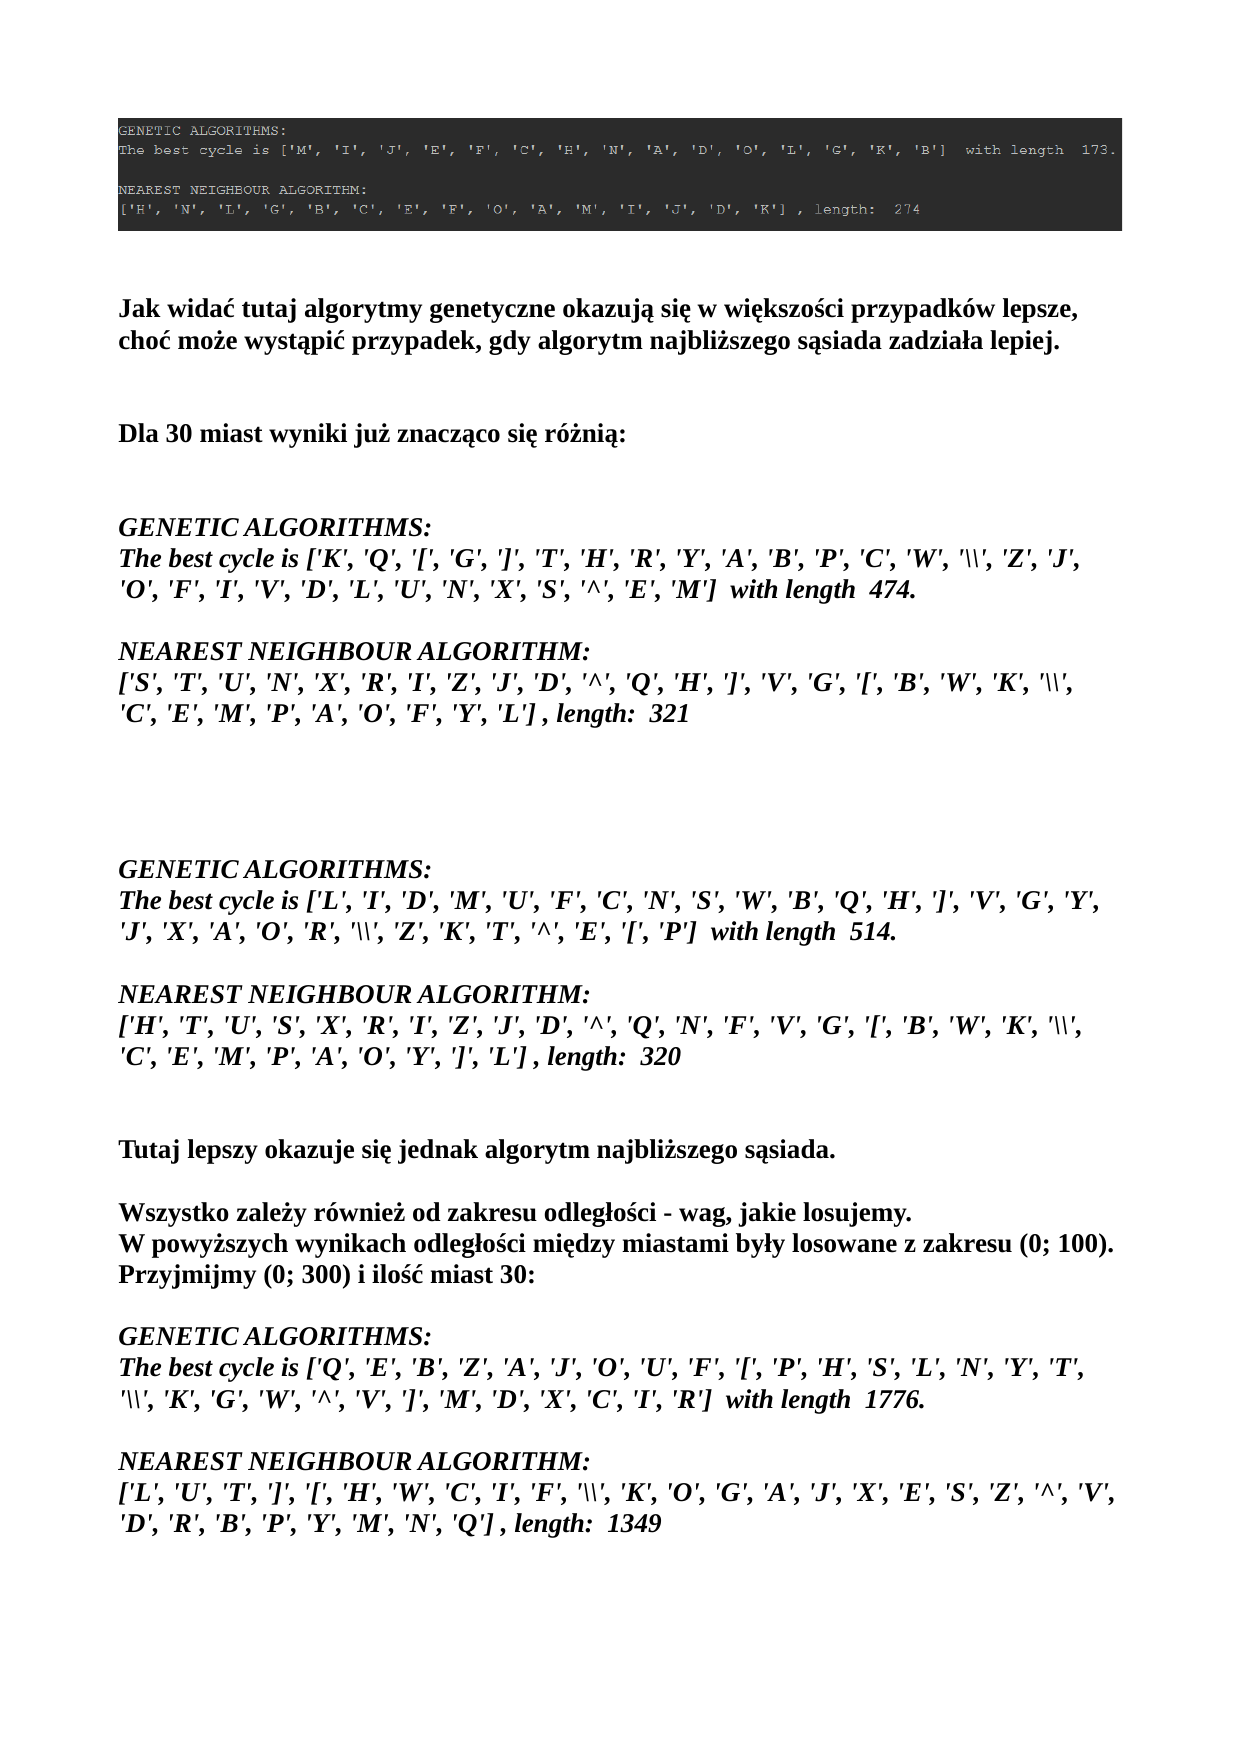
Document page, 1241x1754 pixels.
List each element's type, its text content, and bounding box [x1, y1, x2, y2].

text Tutaj lepszy okazuje się jednak algorytm najbliższego sąsiada. [118, 1133, 1122, 1165]
text ['L', 'U', 'T', ']', '[', 'H', 'W', 'C', 'I', 'F', '\\', 'K', 'O', 'G', 'A', 'J', 'X', 'E', 'S', 'Z', '^', 'V', 'D', 'R', 'B', 'P', 'Y', 'M', 'N', 'Q'] , length: 1349 [118, 1476, 1122, 1538]
text Jak widać tutaj algorytmy genetyczne okazują się w większości przypadków lepsze, choć może wystąpić przypadek, gdy algorytm najbliższego sąsiada zadziała lepiej. [118, 293, 1122, 355]
text ['H', 'T', 'U', 'S', 'X', 'R', 'I', 'Z', 'J', 'D', '^', 'Q', 'N', 'F', 'V', 'G', '[', 'B', 'W', 'K', '\\', 'C', 'E', 'M', 'P', 'A', 'O', 'Y', ']', 'L'] , length: 320 [118, 1009, 1122, 1071]
text GENETIC ALGORITHMS: [118, 853, 1122, 884]
text The best cycle is ['Q', 'E', 'B', 'Z', 'A', 'J', 'O', 'U', 'F', '[', 'P', 'H', 'S', 'L', 'N', 'Y', 'T', '\\', 'K', 'G', 'W', '^', 'V', ']', 'M', 'D', 'X', 'C', 'I', 'R'] with length 1776. [118, 1352, 1122, 1414]
text NEAREST NEIGHBOUR ALGORITHM: [118, 1445, 1122, 1476]
text GENETIC ALGORITHMS: [118, 1320, 1122, 1352]
text W powyższych wynikach odległości między miastami były losowane z zakresu (0; 100). [118, 1227, 1122, 1258]
text GENETIC ALGORITHMS: [118, 511, 1122, 542]
text The best cycle is ['L', 'I', 'D', 'M', 'U', 'F', 'C', 'N', 'S', 'W', 'B', 'Q', 'H', ']', 'V', 'G', 'Y', 'J', 'X', 'A', 'O', 'R', '\\', 'Z', 'K', 'T', '^', 'E', '[', 'P'] with length 514. [118, 884, 1122, 947]
picture [118, 118, 1123, 231]
text ['S', 'T', 'U', 'N', 'X', 'R', 'I', 'Z', 'J', 'D', '^', 'Q', 'H', ']', 'V', 'G', '[', 'B', 'W', 'K', '\\', 'C', 'E', 'M', 'P', 'A', 'O', 'F', 'Y', 'L'] , length: 321 [118, 666, 1122, 729]
text NEAREST NEIGHBOUR ALGORITHM: [118, 978, 1122, 1009]
text NEAREST NEIGHBOUR ALGORITHM: [118, 635, 1122, 666]
text Przyjmijmy (0; 300) i ilość miast 30: [118, 1258, 1122, 1289]
text The best cycle is ['K', 'Q', '[', 'G', ']', 'T', 'H', 'R', 'Y', 'A', 'B', 'P', 'C', 'W', '\\', 'Z', 'J', 'O', 'F', 'I', 'V', 'D', 'L', 'U', 'N', 'X', 'S', '^', 'E', 'M'] with length 474. [118, 542, 1122, 604]
text Wszystko zależy również od zakresu odległości - wag, jakie losujemy. [118, 1196, 1122, 1227]
text Dla 30 miast wyniki już znacząco się różnią: [118, 417, 1122, 448]
